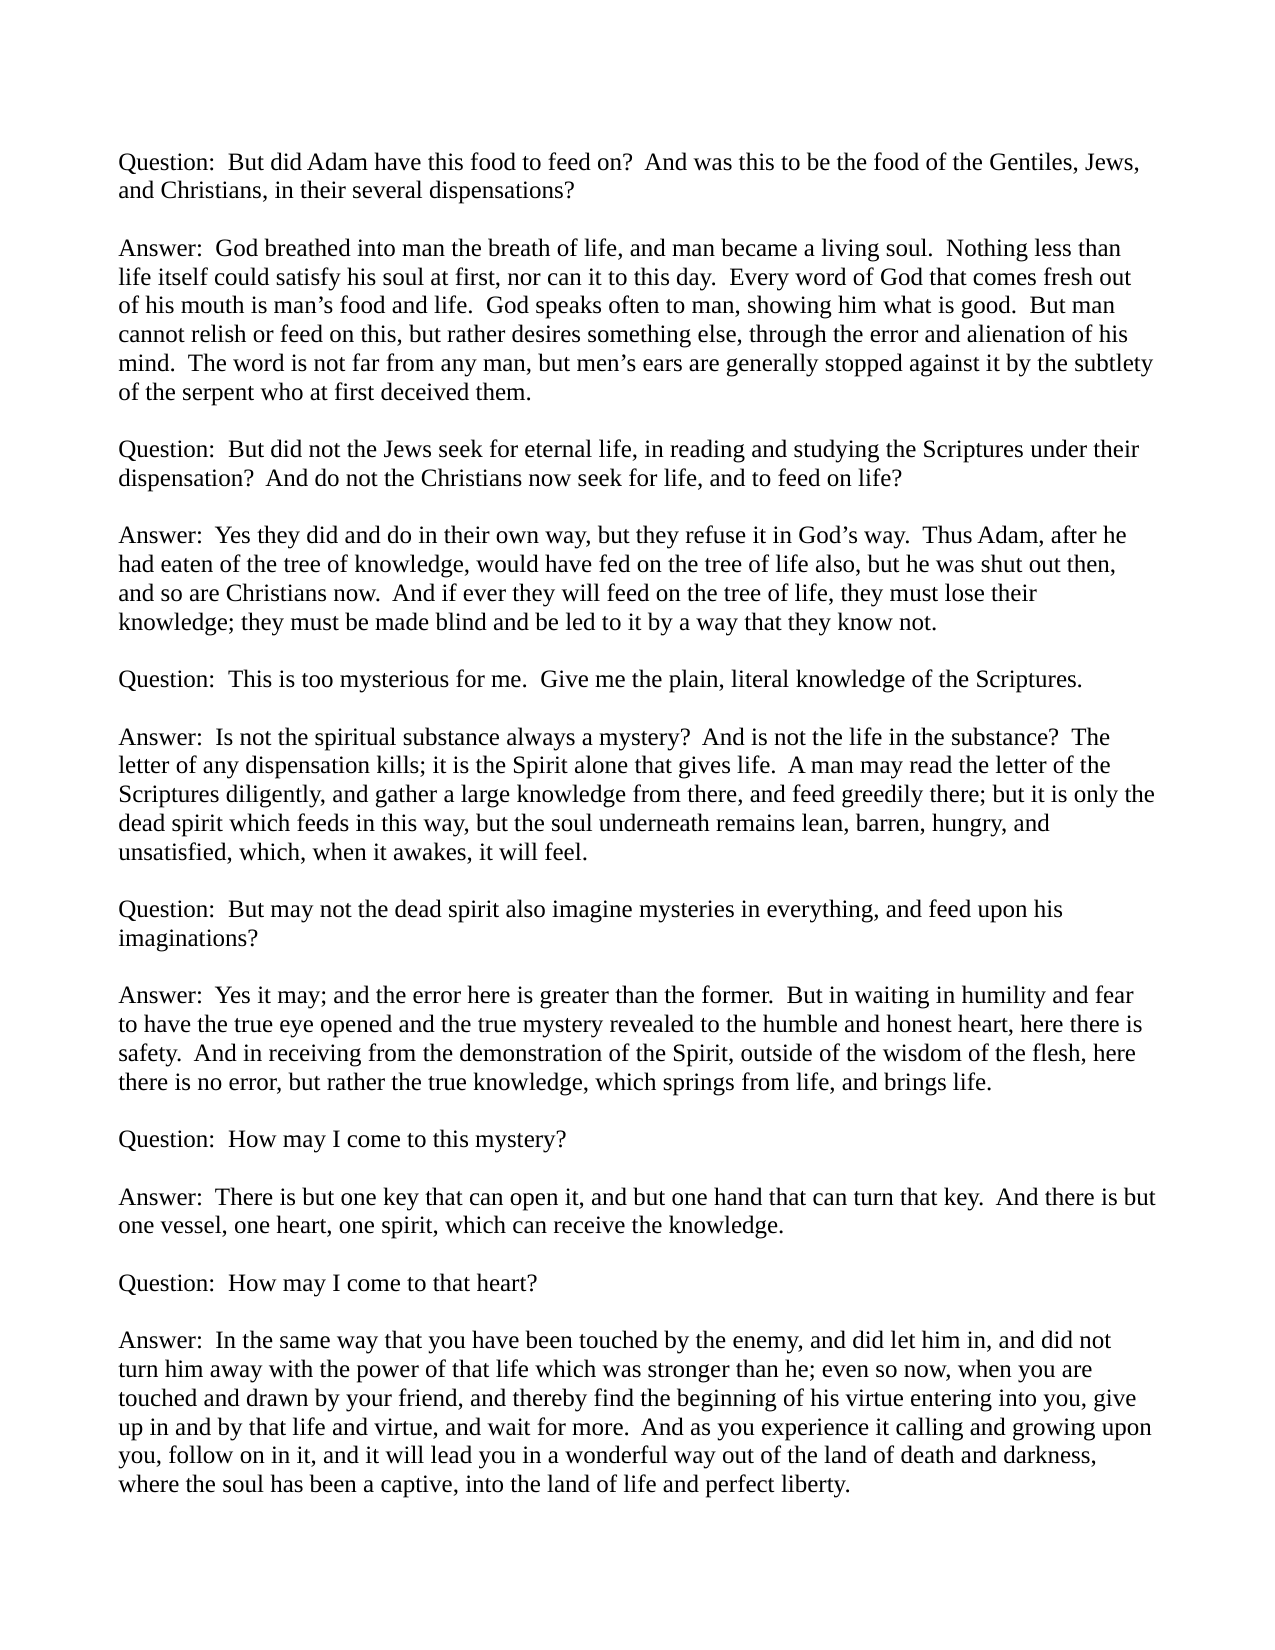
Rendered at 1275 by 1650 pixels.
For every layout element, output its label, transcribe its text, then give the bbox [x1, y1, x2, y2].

text Answer: Is not the spiritual substance always a mystery? And is not the life in the substance? The letter of any dispensation kills; it is the Spirit alone that gives life. A man may read the letter of the Scriptures diligently, and gather a large knowledge from there, and feed greedily there; but it is only the dead spirit which feeds in this way, but the soul underneath remains lean, barren, hungry, and unsatisfied, which, when it awakes, it will feel. [118, 722, 1157, 866]
text Question: How may I come to that heart? [118, 1268, 1157, 1297]
text Answer: Yes it may; and the error here is greater than the former. But in waiting in humility and fear to have the true eye opened and the true mystery revealed to the humble and honest heart, here there is safety. And in receiving from the demonstration of the Spirit, outside of the wisdom of the flesh, here there is no error, but rather the true knowledge, which springs from life, and brings life. [118, 981, 1157, 1096]
text Question: But did not the Jews seek for eternal life, in reading and studying the Scriptures under their dispensation? And do not the Christians now seek for life, and to feed on life? [118, 434, 1157, 492]
text Question: This is too mysterious for me. Give me the plain, literal knowledge of the Scriptures. [118, 664, 1157, 693]
text Question: But did Adam have this food to feed on? And was this to be the food of the Gentiles, Jews, and Christians, in their several dispensations? [118, 147, 1157, 204]
text Answer: Yes they did and do in their own way, but they refuse it in God’s way. Thus Adam, after he had eaten of the tree of knowledge, would have fed on the tree of life also, but he was shut out then, and so are Christians now. And if ever they will feed on the tree of life, they must lose their knowledge; they must be made blind and be led to it by a way that they know not. [118, 521, 1157, 636]
text Question: But may not the dead spirit also imagine mysteries in everything, and feed upon his imaginations? [118, 894, 1157, 952]
text Answer: God breathed into man the breath of life, and man became a living soul. Nothing less than life itself could satisfy his soul at first, nor can it to this day. Every word of God that comes fresh out of his mouth is man’s food and life. God speaks often to man, showing him what is good. But man cannot relish or feed on this, but rather desires something else, through the error and alienation of his mind. The word is not far from any man, but men’s ears are generally stopped against it by the subtlety of the serpent who at first deceived them. [118, 233, 1157, 406]
text Answer: In the same way that you have been touched by the enemy, and did let him in, and did not turn him away with the power of that life which was stronger than he; even so now, when you are touched and drawn by your friend, and thereby find the beginning of his virtue entering into you, give up in and by that life and virtue, and wait for more. And as you experience it calling and growing upon you, follow on in it, and it will lead you in a wonderful way out of the land of death and darkness, where the soul has been a captive, into the land of life and perfect liberty. [118, 1326, 1157, 1498]
text Answer: There is but one key that can open it, and but one hand that can turn that key. And there is but one vessel, one heart, one spirit, which can receive the knowledge. [118, 1182, 1157, 1239]
text Question: How may I come to this mystery? [118, 1124, 1157, 1153]
